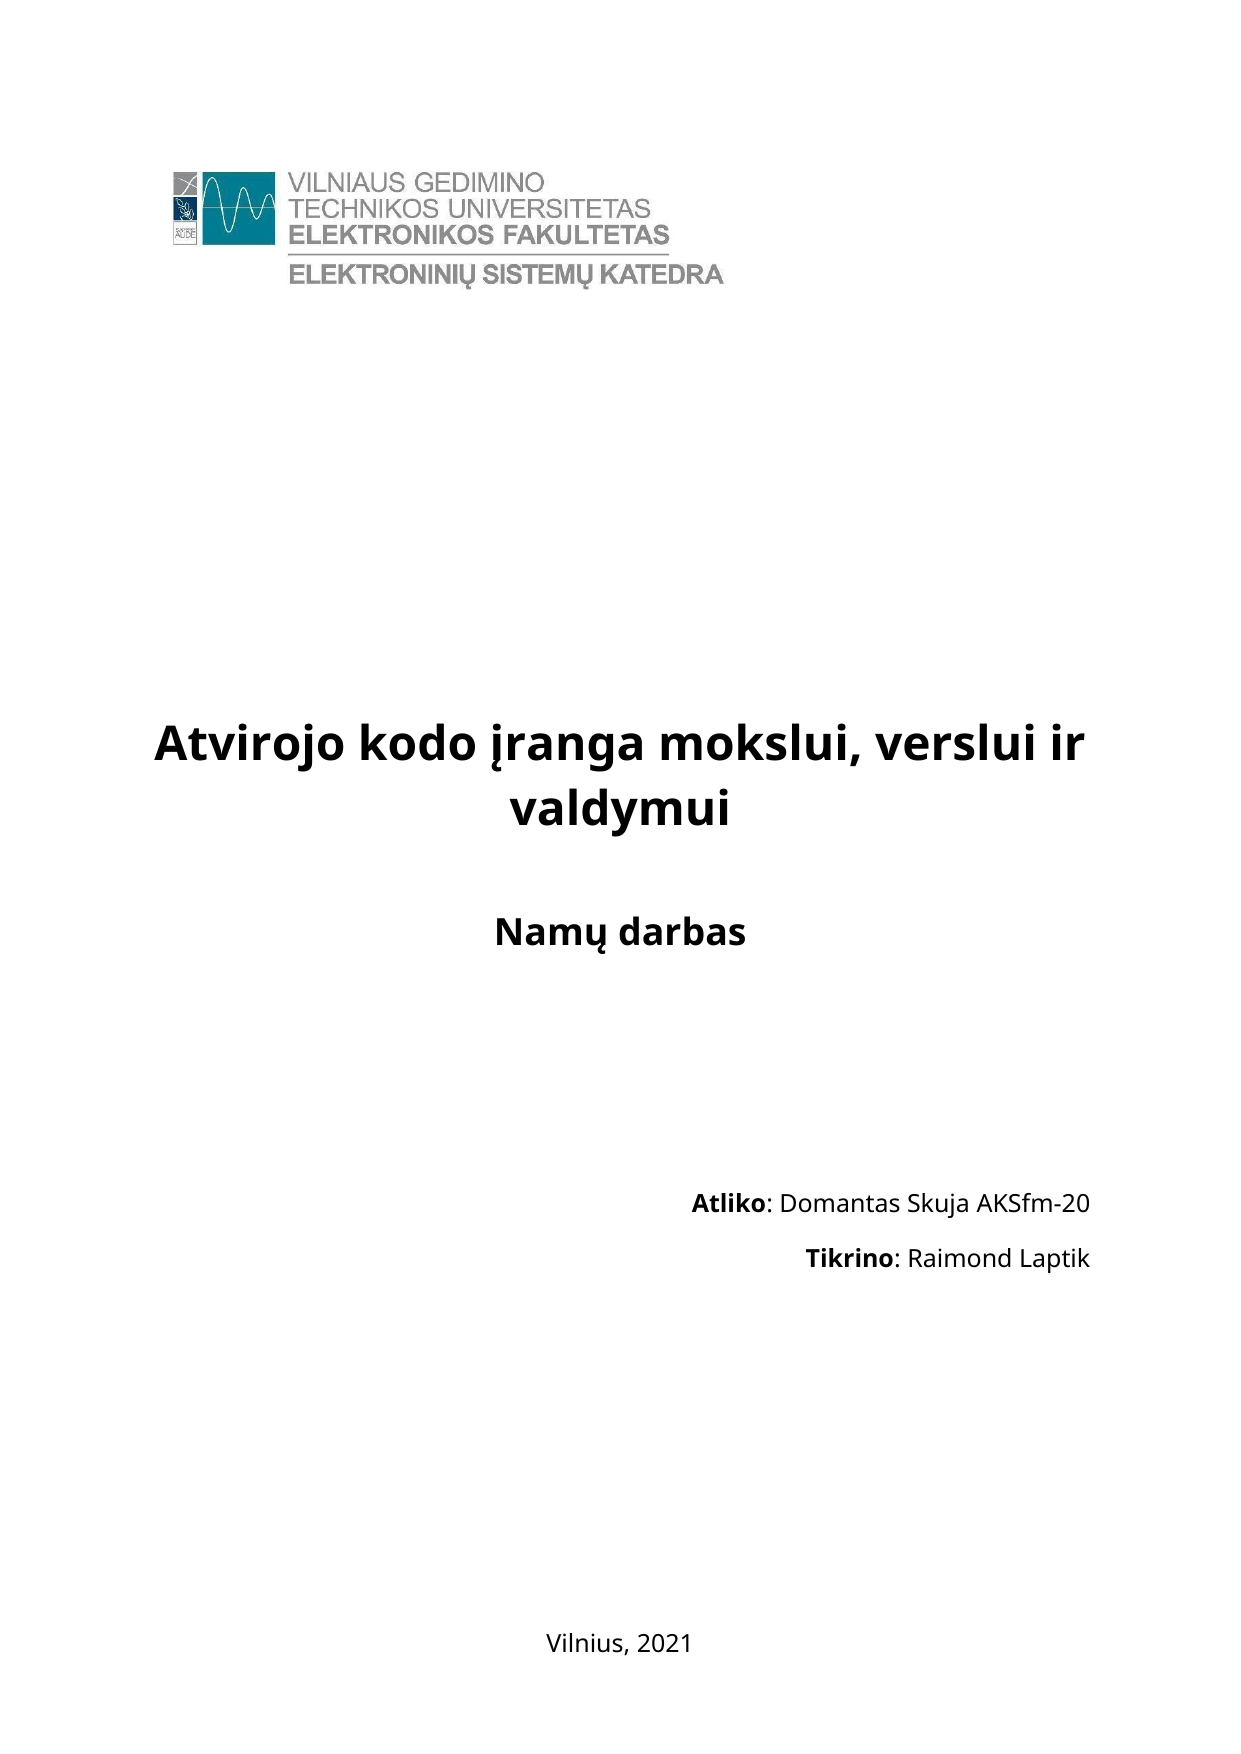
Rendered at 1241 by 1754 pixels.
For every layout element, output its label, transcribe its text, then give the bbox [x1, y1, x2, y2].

text Atliko: Domantas Skuja AKSfm-20 [150, 1186, 1090, 1220]
text Namų darbas [150, 905, 1090, 956]
text Atvirojo kodo įranga mokslui, verslui ir valdymui [150, 709, 1090, 840]
text Tikrino: Raimond Laptik [150, 1241, 1090, 1275]
text Vilnius, 2021 [150, 1625, 1090, 1659]
